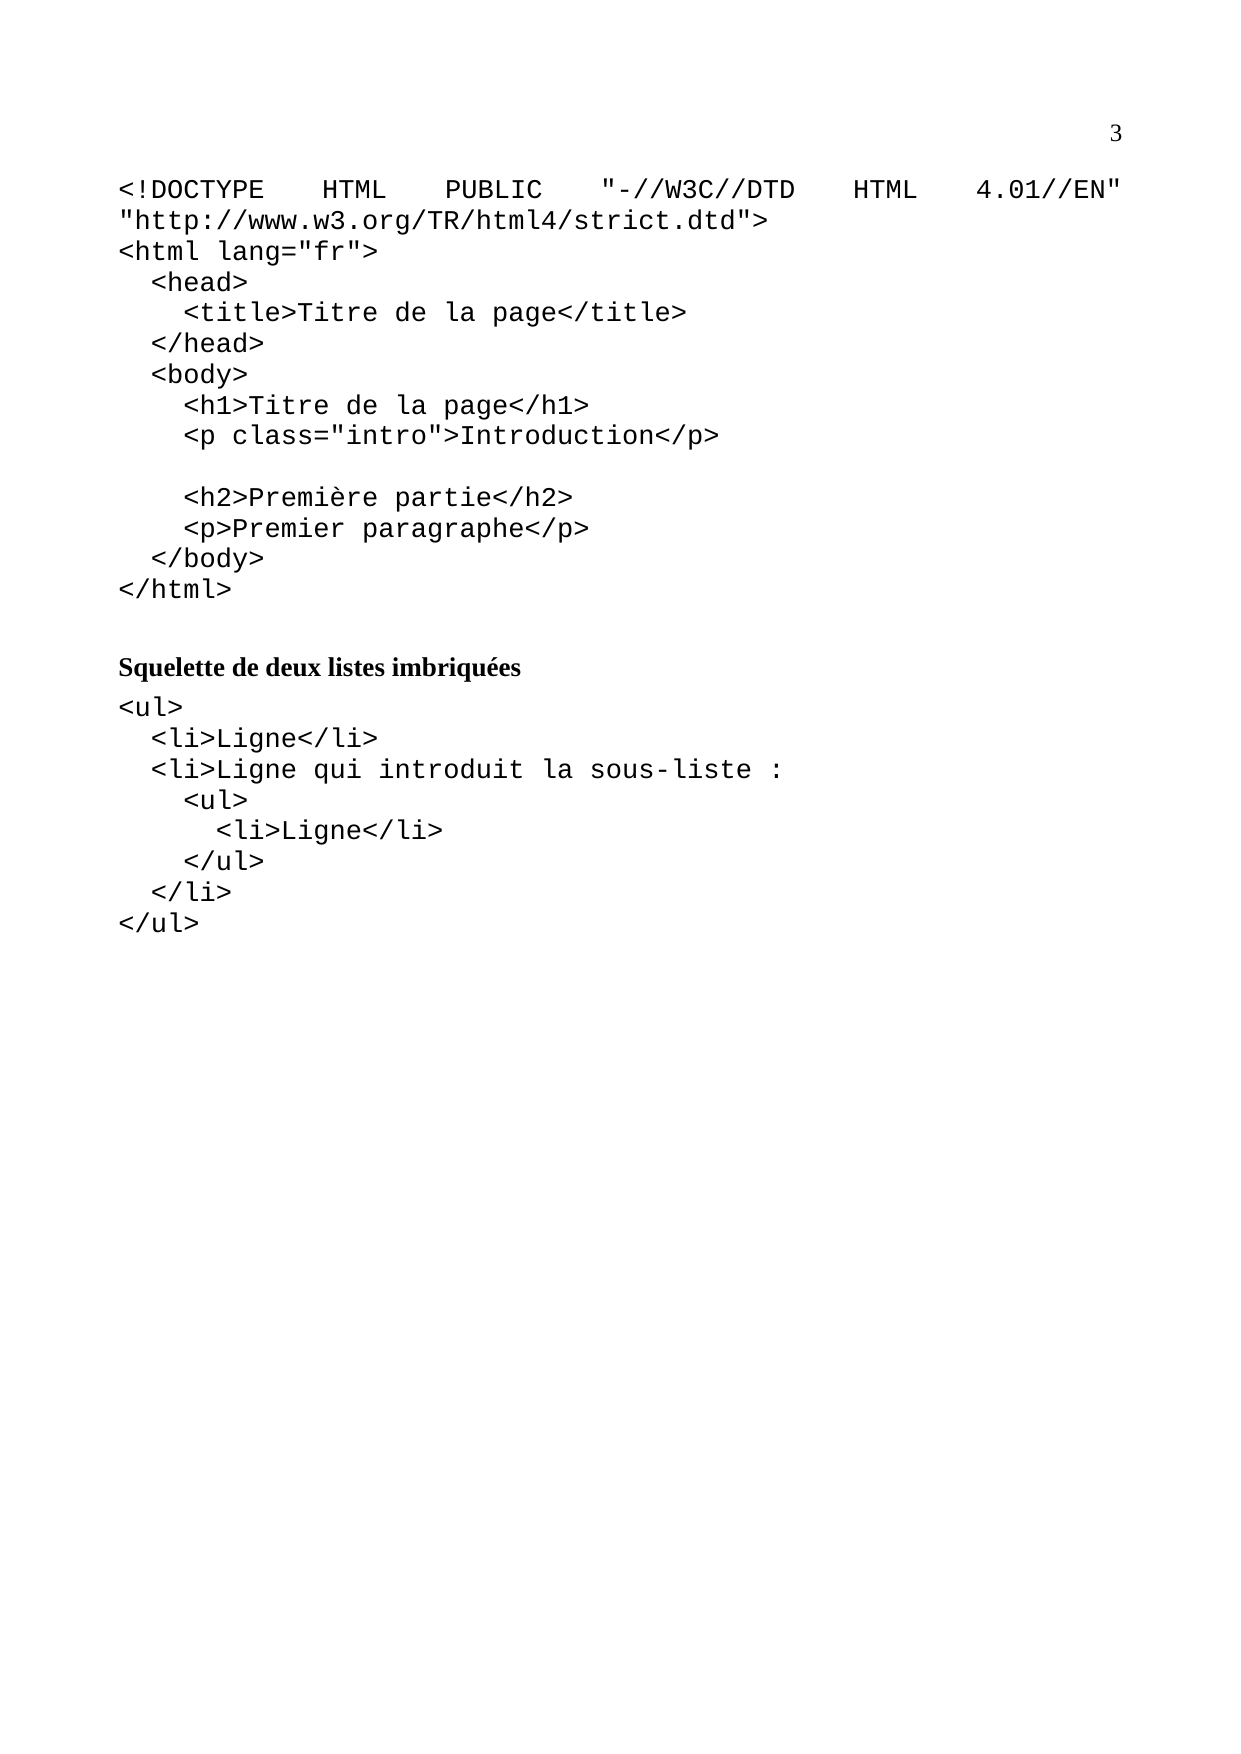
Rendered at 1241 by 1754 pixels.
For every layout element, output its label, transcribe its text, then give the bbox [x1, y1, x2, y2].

text <h2>Première partie</h2> [118, 484, 1122, 514]
text <ul> [118, 786, 1122, 817]
text </ul> [118, 848, 1122, 879]
text <html lang="fr"> [118, 238, 1122, 268]
text <!DOCTYPE HTML PUBLIC "-//W3C//DTD HTML 4.01//EN" "http://www.w3.org/TR/html4/strict.dtd"> [118, 176, 1122, 238]
text <head> [118, 268, 1122, 299]
text </li> [118, 879, 1122, 909]
text <p>Premier paragraphe</p> [118, 514, 1122, 545]
text </html> [118, 576, 1122, 607]
text <li>Ligne</li> [118, 817, 1122, 848]
text <h1>Titre de la page</h1> [118, 391, 1122, 422]
text </ul> [118, 909, 1122, 940]
text <ul> [118, 694, 1122, 725]
text <title>Titre de la page</title> [118, 299, 1122, 330]
subtitle Squelette de deux listes imbriquées [118, 651, 1122, 682]
text <p class="intro">Introduction</p> [118, 422, 1122, 453]
text <li>Ligne qui introduit la sous-liste : [118, 756, 1122, 786]
text </body> [118, 545, 1122, 576]
text </head> [118, 330, 1122, 361]
text <li>Ligne</li> [118, 725, 1122, 756]
text <body> [118, 361, 1122, 391]
